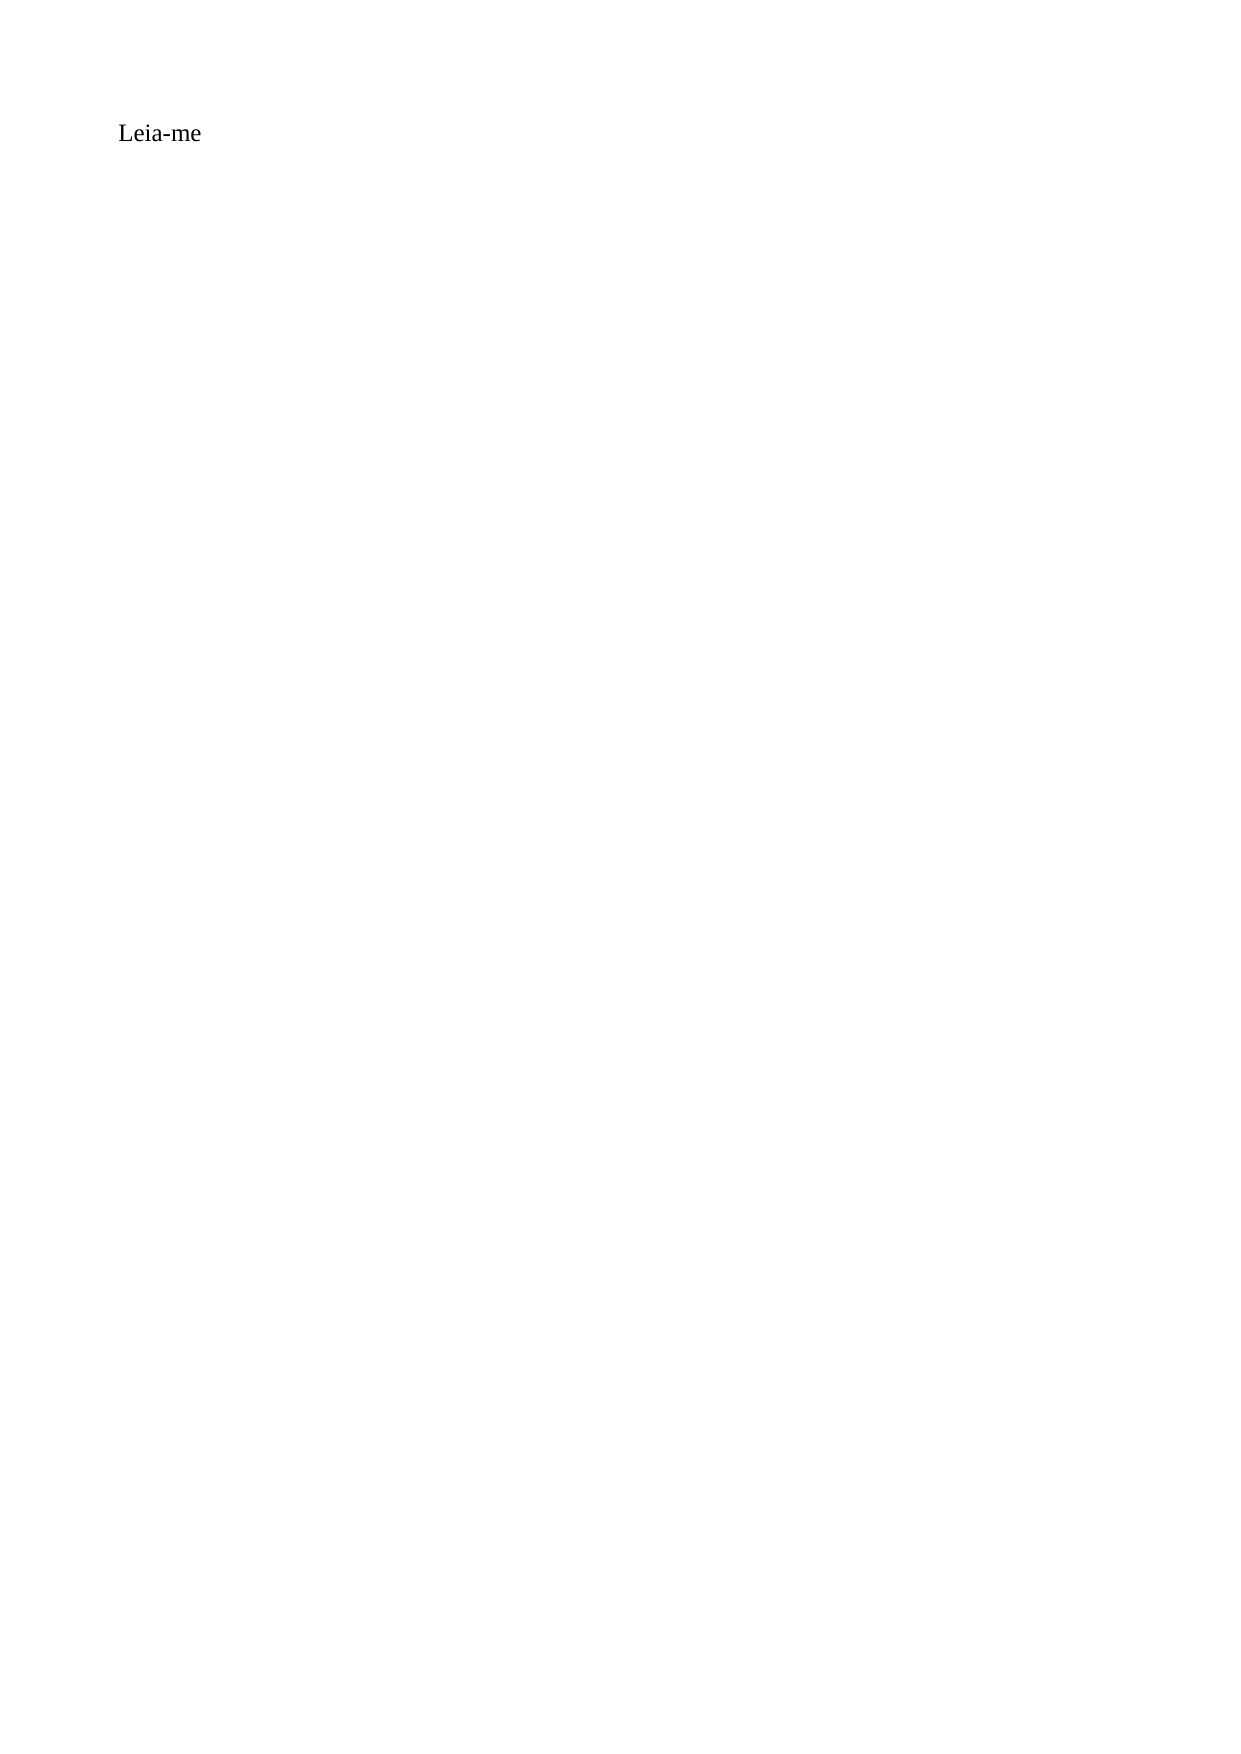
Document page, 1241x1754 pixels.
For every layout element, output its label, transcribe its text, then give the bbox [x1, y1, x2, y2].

text Leia-me [118, 118, 1122, 147]
